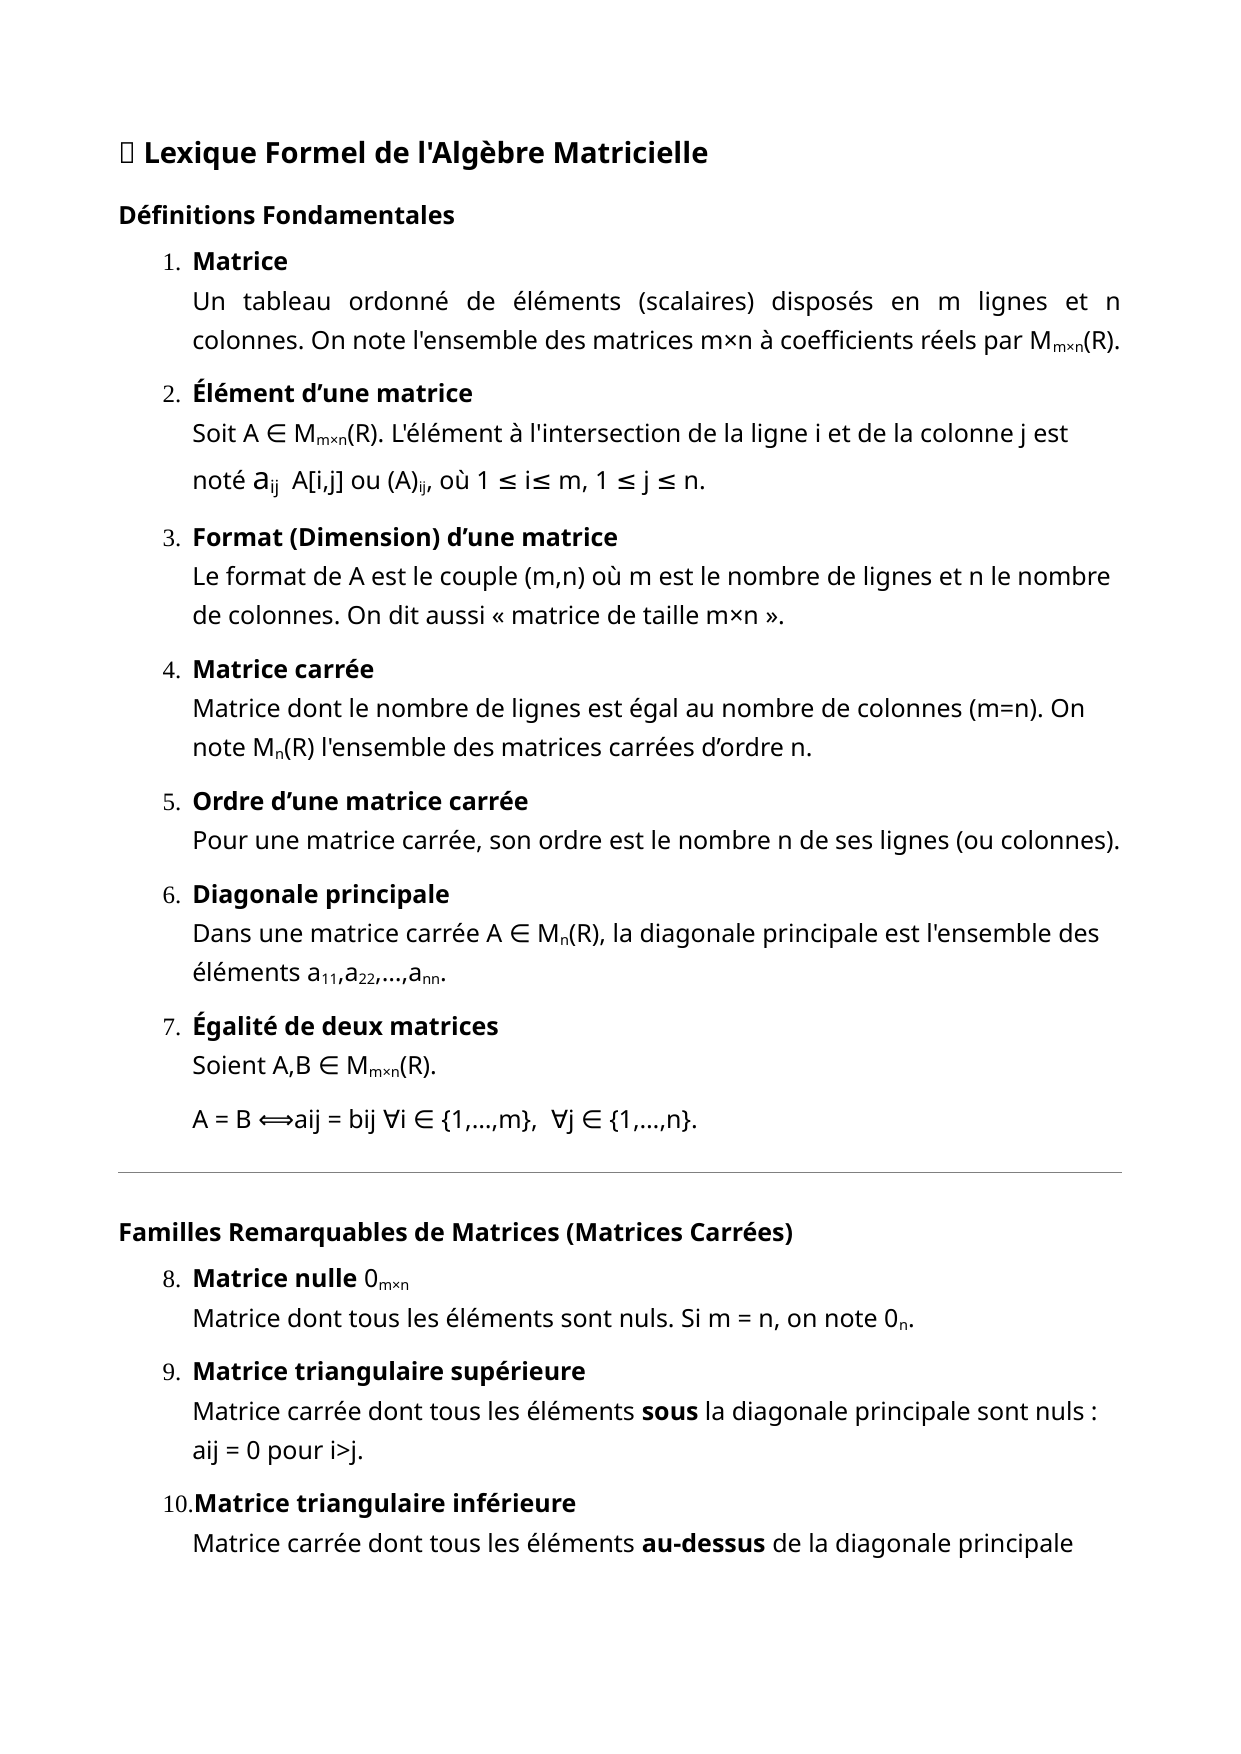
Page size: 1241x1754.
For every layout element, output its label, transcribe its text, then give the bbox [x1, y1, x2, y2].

list Ordre d’une matrice carrée Pour une matrice carrée, son ordre est le nombre n de ses lignes (ou colonnes). [162, 783, 1122, 857]
subtitle 📐 Lexique Formel de l'Algèbre Matricielle [118, 133, 1122, 172]
list A = B ⟺aij ​= bij ​∀i ∈ {1,…,m}, ∀j ∈ {1,…,n}. [162, 1101, 1122, 1135]
subtitle Définitions Fondamentales [118, 197, 1122, 231]
list Égalité de deux matrices Soient A,B ∈ Mm×n​(R). [162, 1008, 1122, 1082]
list Matrice triangulaire inférieure Matrice carrée dont tous les éléments au-dessus de la diagonale principale [162, 1486, 1122, 1559]
list Matrice Un tableau ordonné de éléments (scalaires) disposés en m lignes et n colonnes. On note l'ensemble des matrices m×n à coefficients réels par Mm×n​(R). [162, 244, 1122, 356]
list Matrice triangulaire supérieure Matrice carrée dont tous les éléments sous la diagonale principale sont nuls : aij​ = 0 pour i>j. [162, 1354, 1122, 1466]
list Matrice nulle 0m×n​ Matrice dont tous les éléments sont nuls. Si m = n, on note 0n​. [162, 1261, 1122, 1334]
list Élément d’une matrice Soit A ∈ Mm×n​(R). L'élément à l'intersection de la ligne i et de la colonne j est noté aij​ A[i,j] ou (A)ij​, où 1 ≤ i≤ m, 1 ≤ j ≤ n. [162, 376, 1122, 498]
list Diagonale principale Dans une matrice carrée A ∈ Mn​(R), la diagonale principale est l'ensemble des éléments a11​,a22​,…,ann​. [162, 876, 1122, 989]
list Format (Dimension) d’une matrice Le format de A est le couple (m,n) où m est le nombre de lignes et n le nombre de colonnes. On dit aussi « matrice de taille m×n ». [162, 519, 1122, 632]
subtitle Familles Remarquables de Matrices (Matrices Carrées) [118, 1214, 1122, 1248]
list Matrice carrée Matrice dont le nombre de lignes est égal au nombre de colonnes (m=n). On note Mn​(R) l'ensemble des matrices carrées d’ordre n. [162, 651, 1122, 764]
